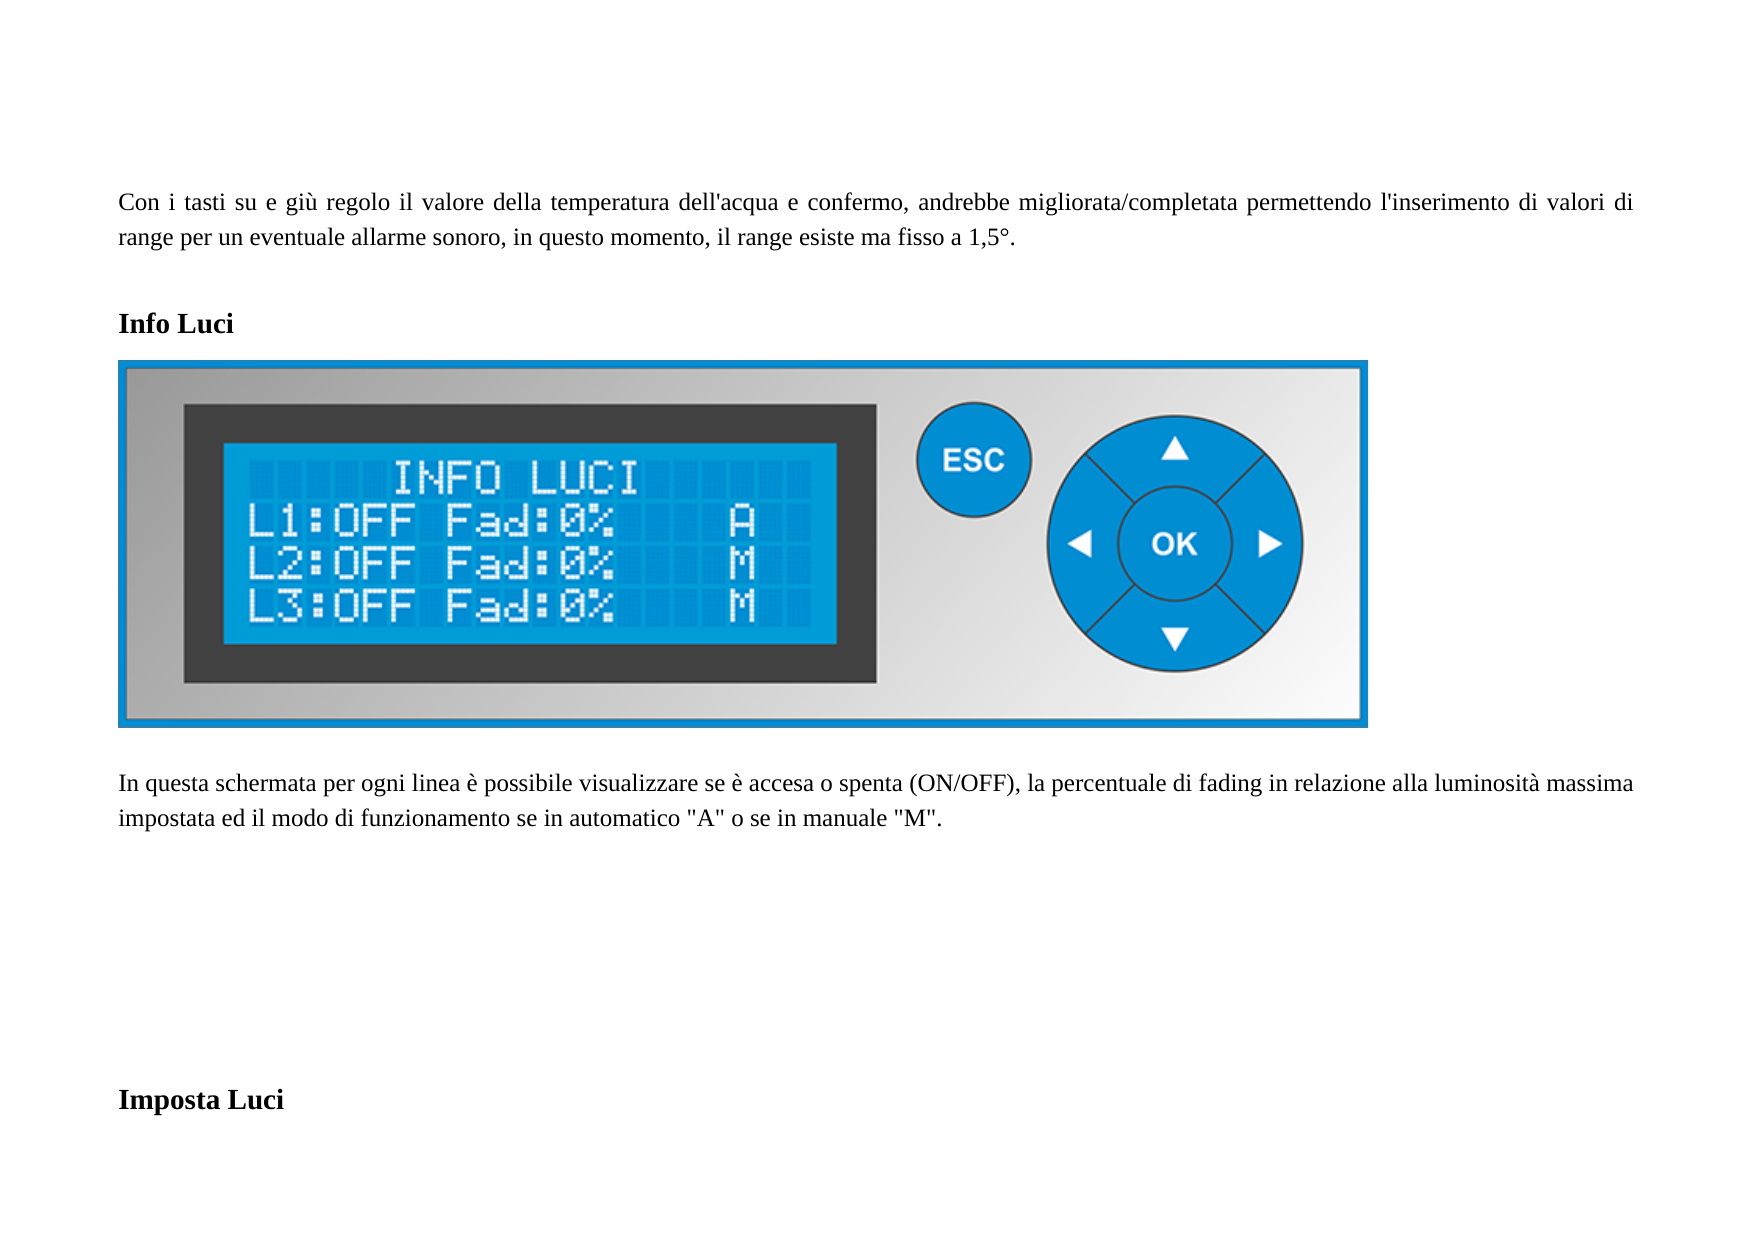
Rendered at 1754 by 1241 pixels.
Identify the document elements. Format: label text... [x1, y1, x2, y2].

text Info Luci [118, 271, 1636, 339]
text Imposta Luci [118, 1082, 1636, 1116]
picture [118, 360, 1369, 728]
text Con i tasti su e giù regolo il valore della temperatura dell'acqua e confermo, andrebbe migliorata/completata permettendo l'inserimento di valori di range per un eventuale allarme sonoro, in questo momento, il range esiste ma fisso a 1,5°. [118, 118, 1636, 250]
text In questa schermata per ogni linea è possibile visualizzare se è accesa o spenta (ON/OFF), la percentuale di fading in relazione alla luminosità massima impostata ed il modo di funzionamento se in automatico "A" o se in manuale "M". [118, 734, 1636, 831]
